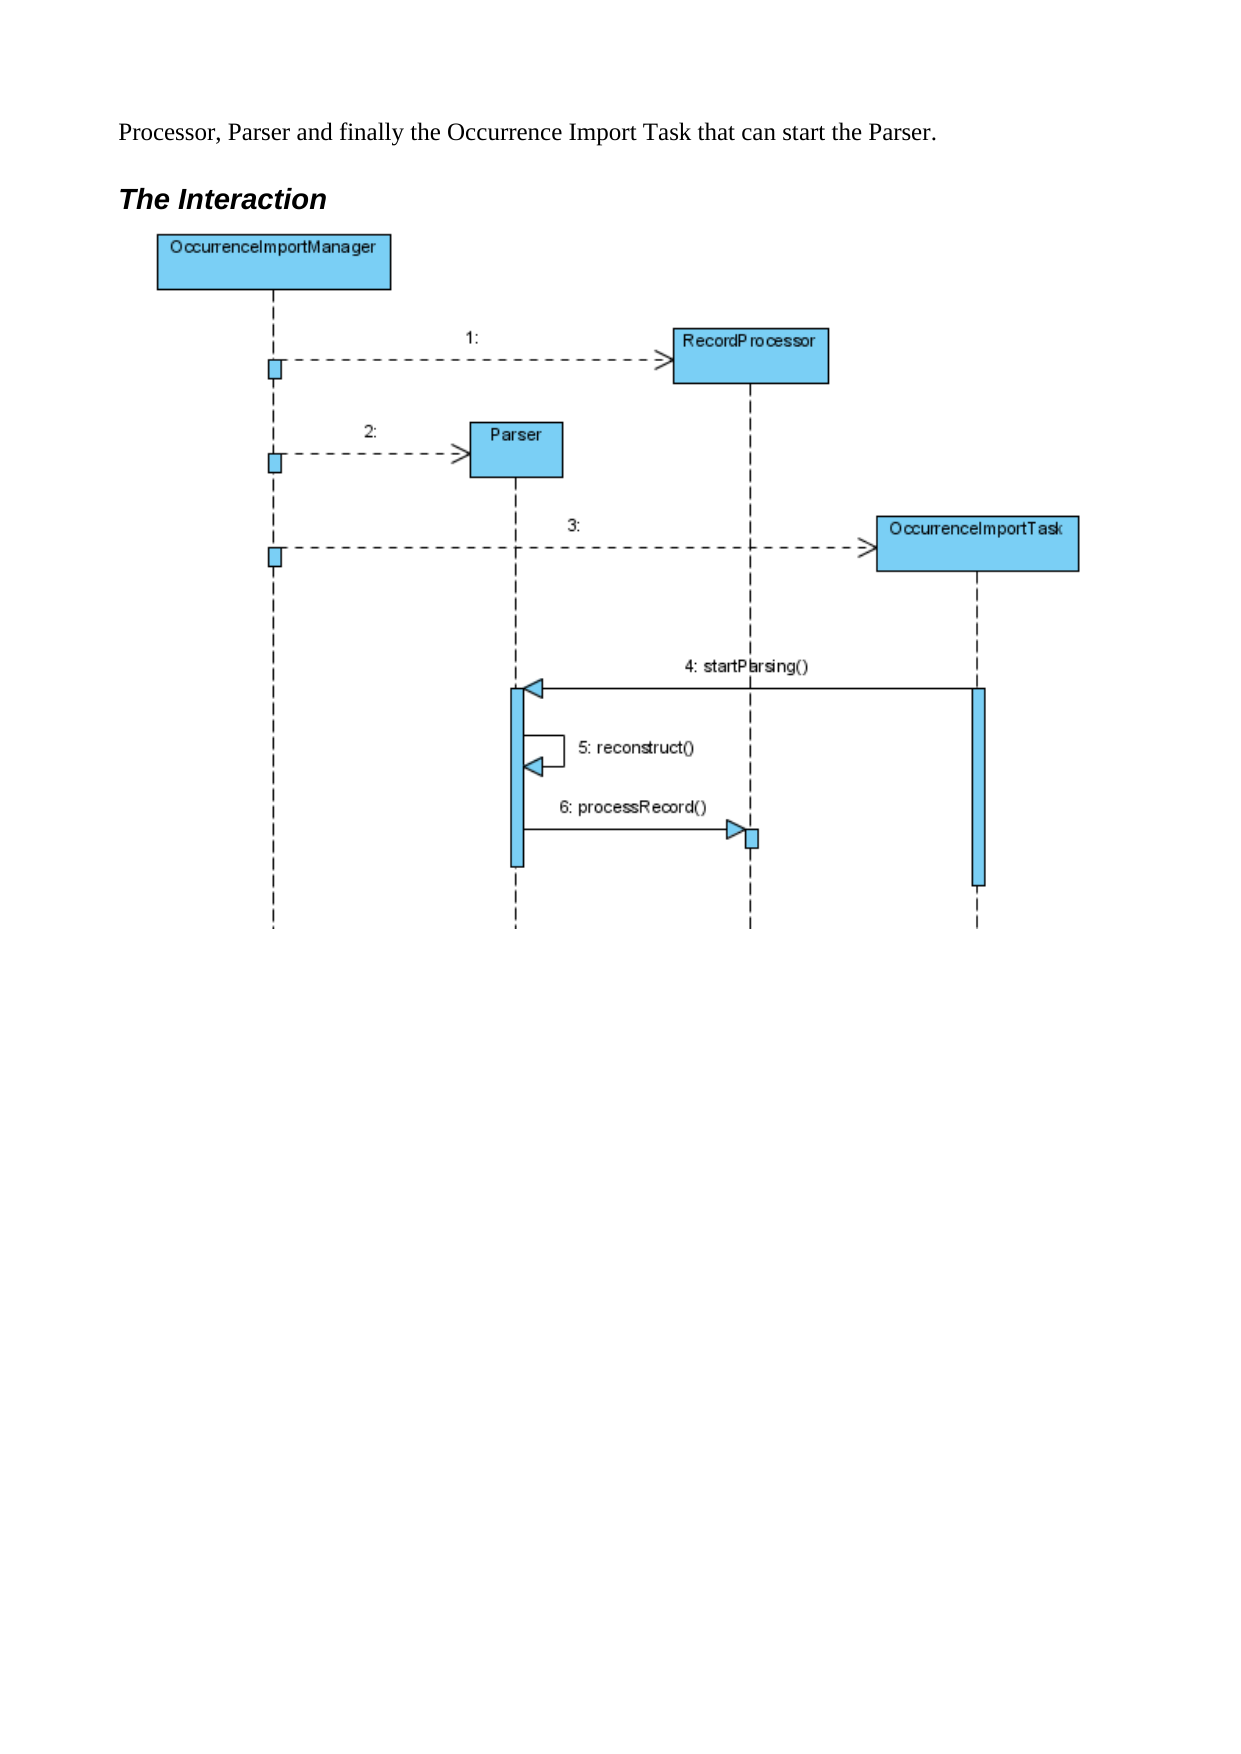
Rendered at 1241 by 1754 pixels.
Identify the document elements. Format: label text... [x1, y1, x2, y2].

subtitle The Interaction [118, 183, 1122, 216]
text Processor, Parser and finally the Occurrence Import Task that can start the Parser. [118, 118, 1122, 146]
picture [154, 228, 1086, 929]
